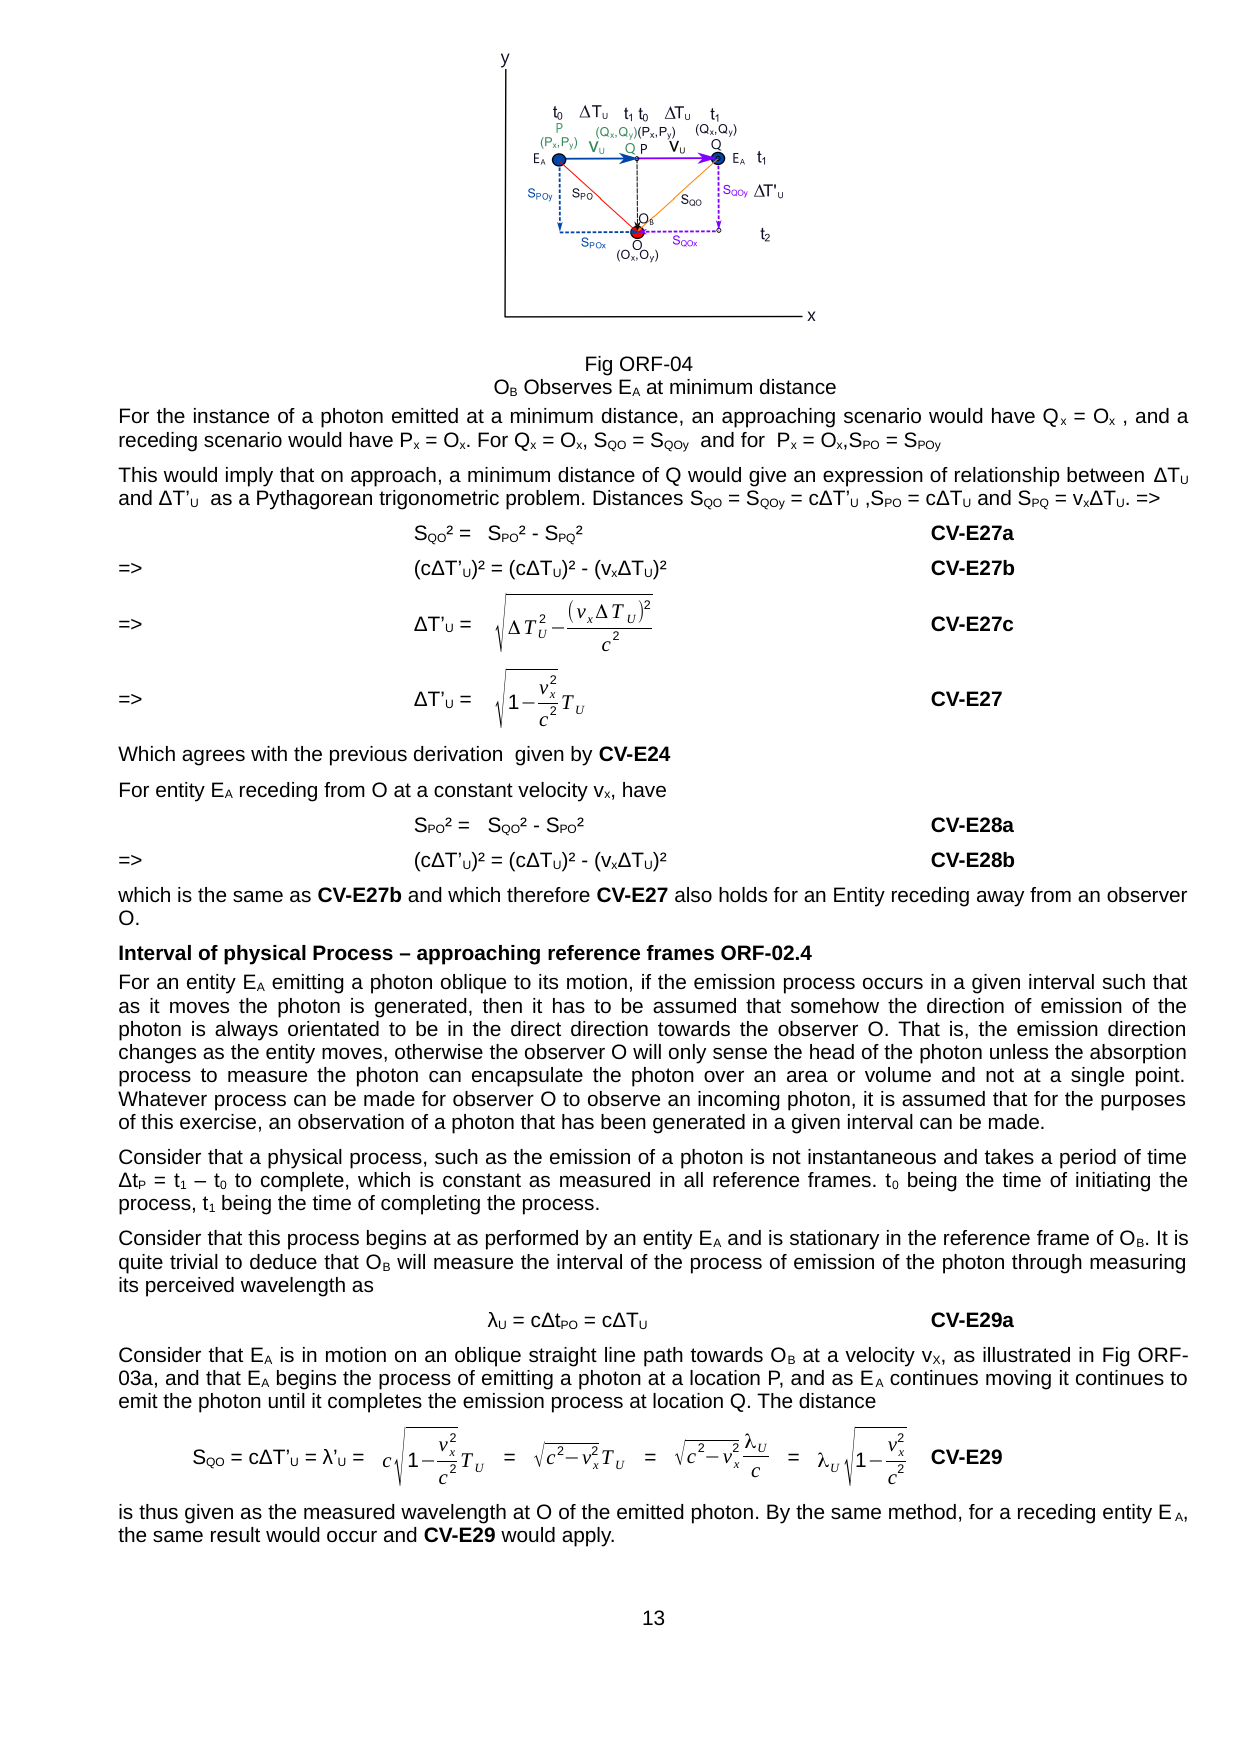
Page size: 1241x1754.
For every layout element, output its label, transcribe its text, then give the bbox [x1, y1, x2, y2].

text Fig ORF-04 [118, 44, 1188, 376]
text => (cΔT’U)² = (cΔTU)² - (vxΔTU)² CV-E28b [118, 848, 1188, 872]
text This would imply that on approach, a minimum distance of Q would give an expression of relationship between ΔTU and ΔT’U as a Pythagorean trigonometric problem. Distances SQO = SQOy = cΔT’U ,SPO = cΔTU and SPQ = vxΔTU. => [118, 463, 1188, 510]
text Consider that this process begins at as performed by an entity EA and is stationary in the reference frame of OB. It is quite trivial to deduce that OB will measure the interval of the process of emission of the photon through measuring its perceived wavelength as [118, 1227, 1188, 1297]
text is thus given as the measured wavelength at O of the emitted photon. By the same method, for a receding entity EA, the same result would occur and CV-E29 would apply. [118, 1501, 1188, 1547]
text => (cΔT’U)² = (cΔTU)² - (vxΔTU)² CV-E27b [118, 557, 1188, 580]
text Consider that EA is in motion on an oblique straight line path towards OB at a velocity vX, as illustrated in Fig ORF-03a, and that EA begins the process of emitting a photon at a location P, and as EA continues moving it continues to emit the photon until it completes the emission process at location Q. The distance [118, 1344, 1188, 1413]
text which is the same as CV-E27b and which therefore CV-E27 also holds for an Entity receding away from an observer O. [118, 883, 1188, 930]
text For entity EA receding from O at a constant velocity vx, have [118, 778, 1188, 801]
text SPO² = SQO² - SPO² CV-E28a [118, 813, 1188, 836]
text => ΔT’U = CV-E27 [118, 667, 1188, 731]
text SQO² = SPO² - SPQ² CV-E27a [118, 522, 1188, 545]
text For the instance of a photon emitted at a minimum distance, an approaching scenario would have Qx = Ox , and a receding scenario would have Px = Ox. For Qx = Ox, SQO = SQOy and for Px = Ox,SPO = SPOy [118, 405, 1188, 452]
text OB Observes EA at minimum distance [118, 376, 1188, 399]
text For an entity EA emitting a photon oblique to its motion, if the emission process occurs in a given interval such that as it moves the photon is generated, then it has to be assumed that somehow the direction of emission of the photon is always orientated to be in the direct direction towards the observer O. That is, the emission direction changes as the entity moves, otherwise the observer O will only sense the head of the photon unless the absorption process to measure the photon can encapsulate the photon over an area or volume and not at a single point. Whatever process can be made for observer O to observe an incoming photon, it is assumed that for the purposes of this exercise, an observation of a photon that has been generated in a given interval can be made. [118, 971, 1188, 1133]
text => ΔT’U = CV-E27c [118, 592, 1188, 656]
text Which agrees with the previous derivation given by CV-E24 [118, 743, 1188, 766]
text SQO = cΔT’U = λ’U ==== CV-E29 [118, 1425, 1188, 1489]
text λU = cΔtPO = cΔTU CV-E29a [118, 1308, 1188, 1332]
picture [481, 43, 825, 353]
text Consider that a physical process, such as the emission of a photon is not instantaneous and takes a period of time ΔtP = t1 – t0 to complete, which is constant as measured in all reference frames. t0 being the time of initiating the process, t1 being the time of completing the process. [118, 1145, 1188, 1215]
text Interval of physical Process – approaching reference frames ORF-02.4 [118, 942, 1188, 965]
